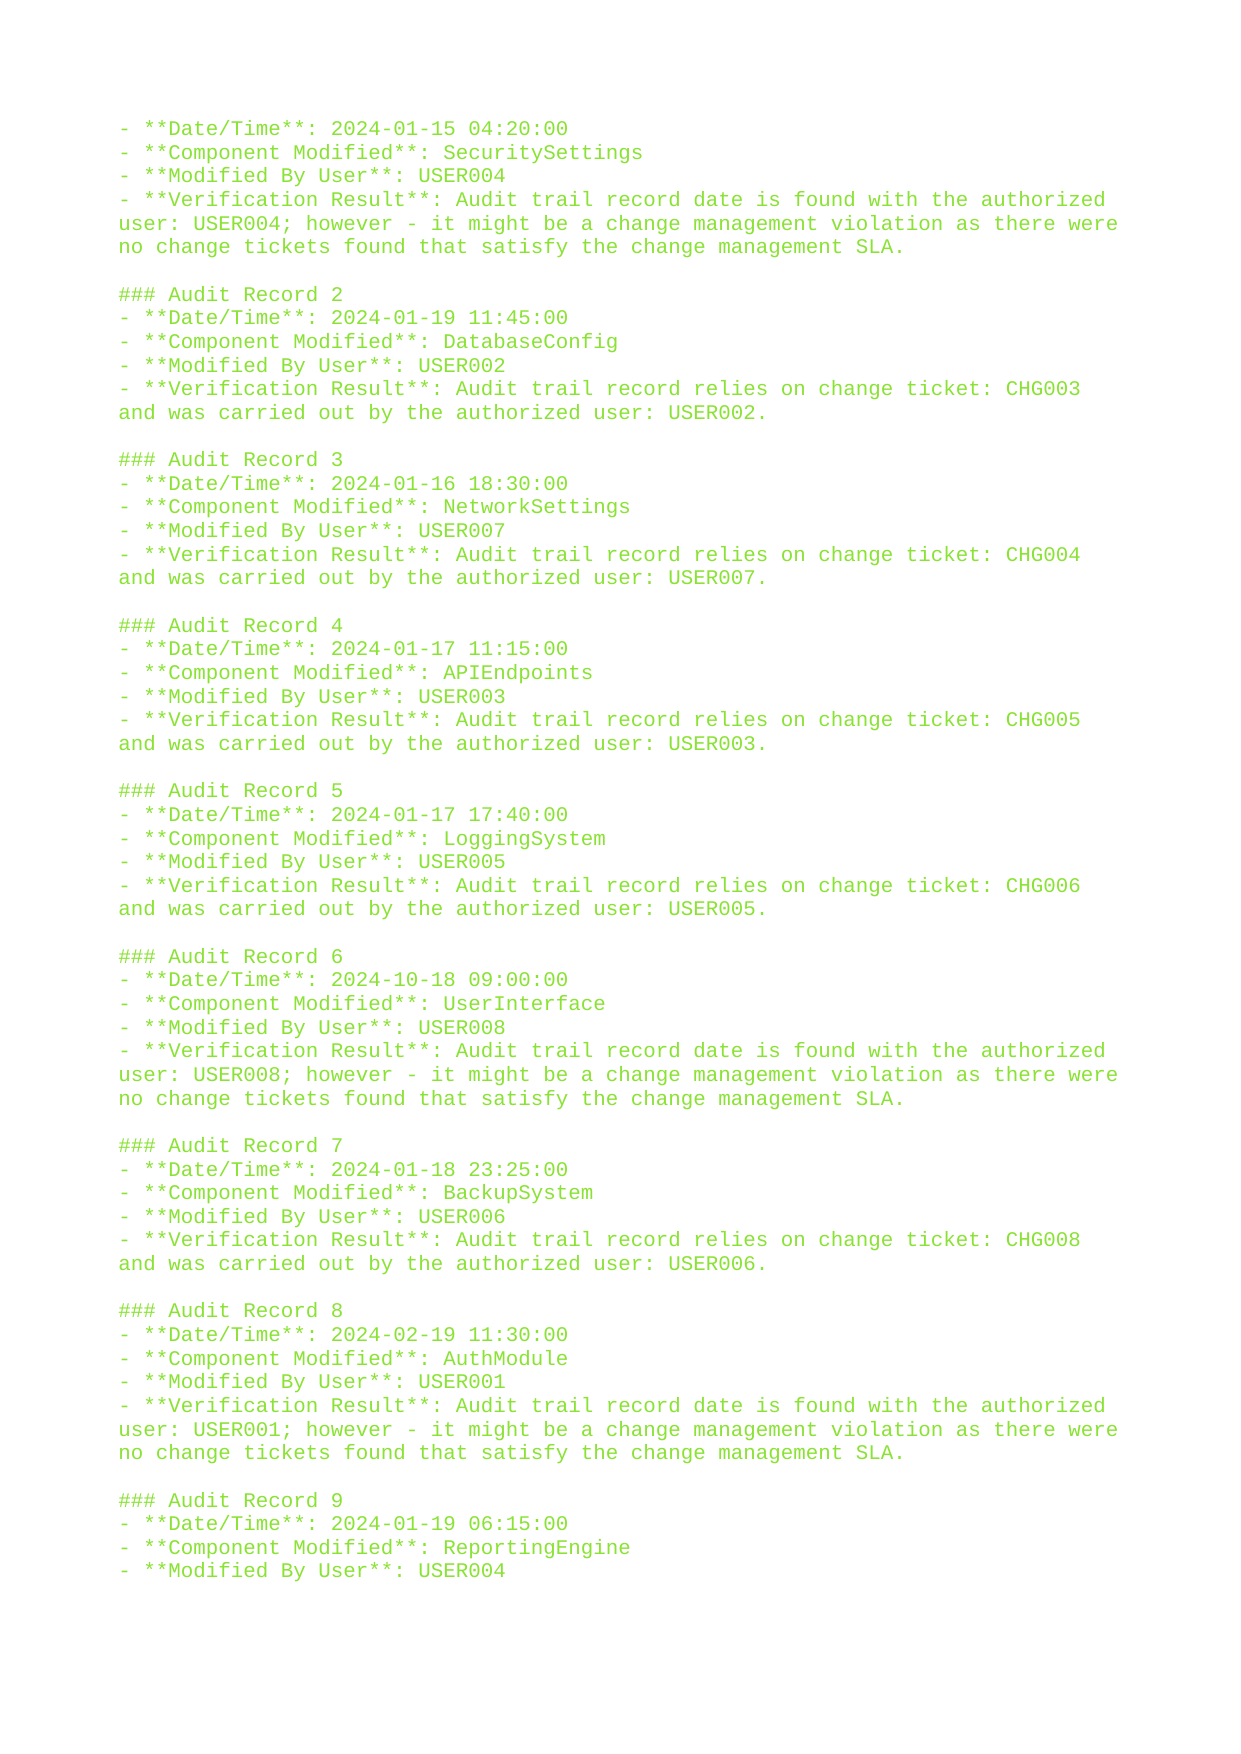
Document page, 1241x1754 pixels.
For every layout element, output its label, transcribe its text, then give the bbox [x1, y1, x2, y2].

text - **Modified By User**: USER005 [118, 851, 1122, 875]
text - **Modified By User**: USER004 [118, 165, 1122, 189]
text - **Modified By User**: USER003 [118, 686, 1122, 709]
text - **Verification Result**: Audit trail record date is found with the authorized user: USER001; however - it might be a change management violation as there were no change tickets found that satisfy the change management SLA. [118, 1395, 1122, 1466]
text - **Date/Time**: 2024-01-19 06:15:00 [118, 1513, 1122, 1537]
text - **Component Modified**: AuthModule [118, 1348, 1122, 1371]
text - **Verification Result**: Audit trail record relies on change ticket: CHG003 and was carried out by the authorized user: USER002. [118, 378, 1122, 426]
text - **Date/Time**: 2024-02-19 11:30:00 [118, 1324, 1122, 1348]
text - **Date/Time**: 2024-01-15 04:20:00 [118, 118, 1122, 142]
text - **Modified By User**: USER001 [118, 1371, 1122, 1395]
text - **Verification Result**: Audit trail record date is found with the authorized user: USER004; however - it might be a change management violation as there were no change tickets found that satisfy the change management SLA. [118, 189, 1122, 260]
text - **Component Modified**: APIEndpoints [118, 662, 1122, 686]
text - **Modified By User**: USER008 [118, 1017, 1122, 1040]
text ### Audit Record 7 [118, 1135, 1122, 1158]
text - **Component Modified**: LoggingSystem [118, 827, 1122, 851]
text - **Date/Time**: 2024-01-18 23:25:00 [118, 1158, 1122, 1182]
text - **Date/Time**: 2024-01-17 17:40:00 [118, 804, 1122, 827]
text - **Component Modified**: UserInterface [118, 993, 1122, 1017]
text - **Verification Result**: Audit trail record date is found with the authorized user: USER008; however - it might be a change management violation as there were no change tickets found that satisfy the change management SLA. [118, 1040, 1122, 1111]
text - **Verification Result**: Audit trail record relies on change ticket: CHG004 and was carried out by the authorized user: USER007. [118, 544, 1122, 591]
text - **Component Modified**: BackupSystem [118, 1182, 1122, 1206]
text ### Audit Record 8 [118, 1300, 1122, 1324]
text - **Component Modified**: SecuritySettings [118, 142, 1122, 165]
text - **Component Modified**: NetworkSettings [118, 496, 1122, 520]
text - **Date/Time**: 2024-01-17 11:15:00 [118, 638, 1122, 662]
text - **Modified By User**: USER002 [118, 354, 1122, 378]
text - **Component Modified**: DatabaseConfig [118, 331, 1122, 354]
text - **Modified By User**: USER006 [118, 1206, 1122, 1229]
text - **Date/Time**: 2024-10-18 09:00:00 [118, 969, 1122, 993]
text ### Audit Record 6 [118, 946, 1122, 969]
text - **Date/Time**: 2024-01-16 18:30:00 [118, 473, 1122, 496]
text - **Component Modified**: ReportingEngine [118, 1537, 1122, 1561]
text ### Audit Record 4 [118, 615, 1122, 638]
text - **Verification Result**: Audit trail record relies on change ticket: CHG006 and was carried out by the authorized user: USER005. [118, 875, 1122, 922]
text ### Audit Record 5 [118, 780, 1122, 804]
text - **Verification Result**: Audit trail record relies on change ticket: CHG008 and was carried out by the authorized user: USER006. [118, 1229, 1122, 1277]
text ### Audit Record 3 [118, 449, 1122, 473]
text - **Modified By User**: USER004 [118, 1561, 1122, 1584]
text - **Verification Result**: Audit trail record relies on change ticket: CHG005 and was carried out by the authorized user: USER003. [118, 709, 1122, 757]
text - **Date/Time**: 2024-01-19 11:45:00 [118, 307, 1122, 331]
text ### Audit Record 9 [118, 1489, 1122, 1513]
text ### Audit Record 2 [118, 284, 1122, 307]
text - **Modified By User**: USER007 [118, 520, 1122, 544]
